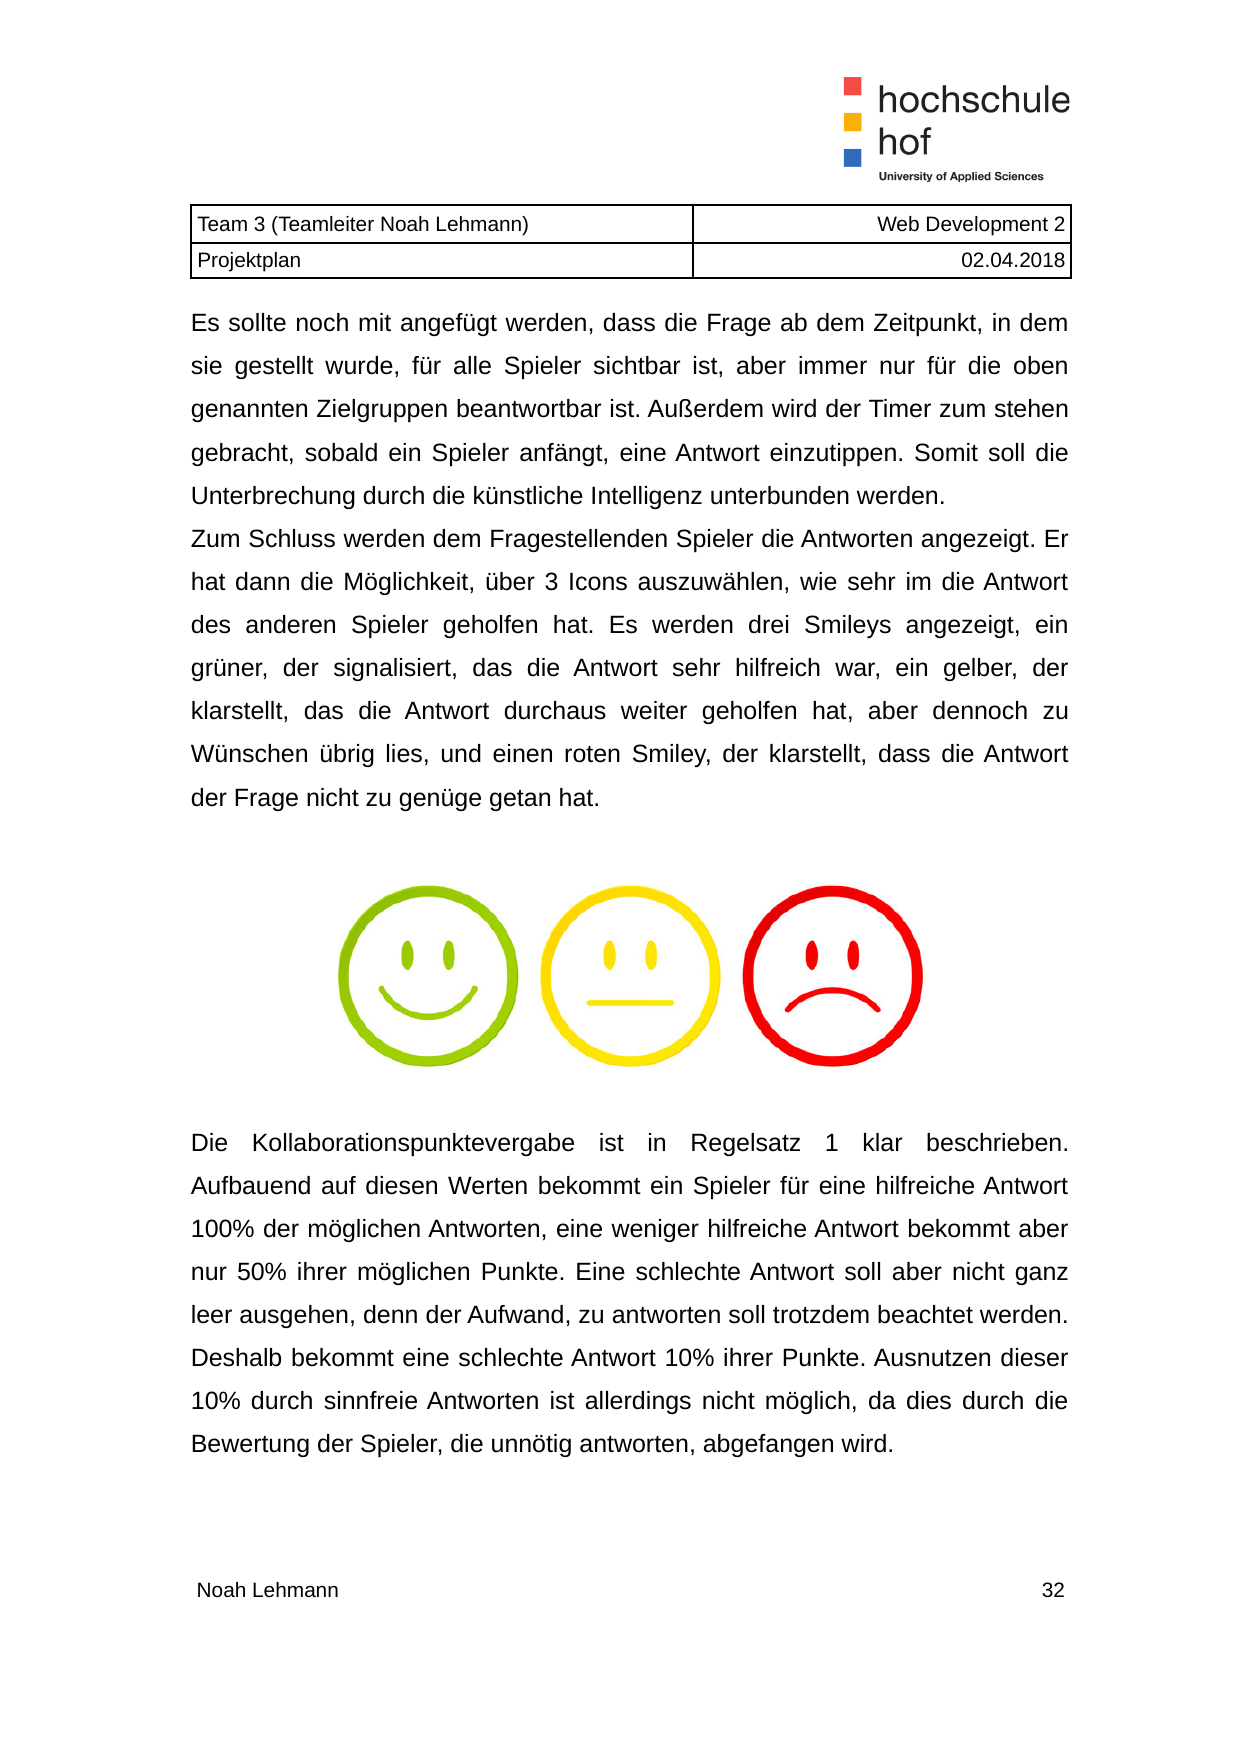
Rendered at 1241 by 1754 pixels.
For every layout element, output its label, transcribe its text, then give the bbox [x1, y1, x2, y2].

picture [322, 868, 938, 1084]
picture [843, 77, 1070, 182]
text Es sollte noch mit angefügt werden, dass die Frage ab dem Zeitpunkt, in dem sie gestellt wurde, für alle Spieler sichtbar ist, aber immer nur für die oben genannten Zielgruppen beantwortbar ist. Außerdem wird der Timer zum stehen gebracht, sobald ein Spieler anfängt, eine Antwort einzutippen. Somit soll die Unterbrechung durch die künstliche Intelligenz unterbunden werden. [191, 308, 1070, 509]
text Zum Schluss werden dem Fragestellenden Spieler die Antworten angezeigt. Er hat dann die Möglichkeit, über 3 Icons auszuwählen, wie sehr im die Antwort des anderen Spieler geholfen hat. Es werden drei Smileys angezeigt, ein grüner, der signalisiert, das die Antwort sehr hilfreich war, ein gelber, der klarstellt, das die Antwort durchaus weiter geholfen hat, aber dennoch zu Wünschen übrig lies, und einen roten Smiley, der klarstellt, dass die Antwort der Frage nicht zu genüge getan hat. [191, 524, 1070, 811]
text Die Kollaborationspunktevergabe ist in Regelsatz 1 klar beschrieben. Aufbauend auf diesen Werten bekommt ein Spieler für eine hilfreiche Antwort 100% der möglichen Antworten, eine weniger hilfreiche Antwort bekommt aber nur 50% ihrer möglichen Punkte. Eine schlechte Antwort soll aber nicht ganz leer ausgehen, denn der Aufwand, zu antworten soll trotzdem beachtet werden. Deshalb bekommt eine schlechte Antwort 10% ihrer Punkte. Ausnutzen dieser 10% durch sinnfreie Antworten ist allerdings nicht möglich, da dies durch die Bewertung der Spieler, die unnötig antworten, abgefangen wird. [191, 1127, 1070, 1458]
